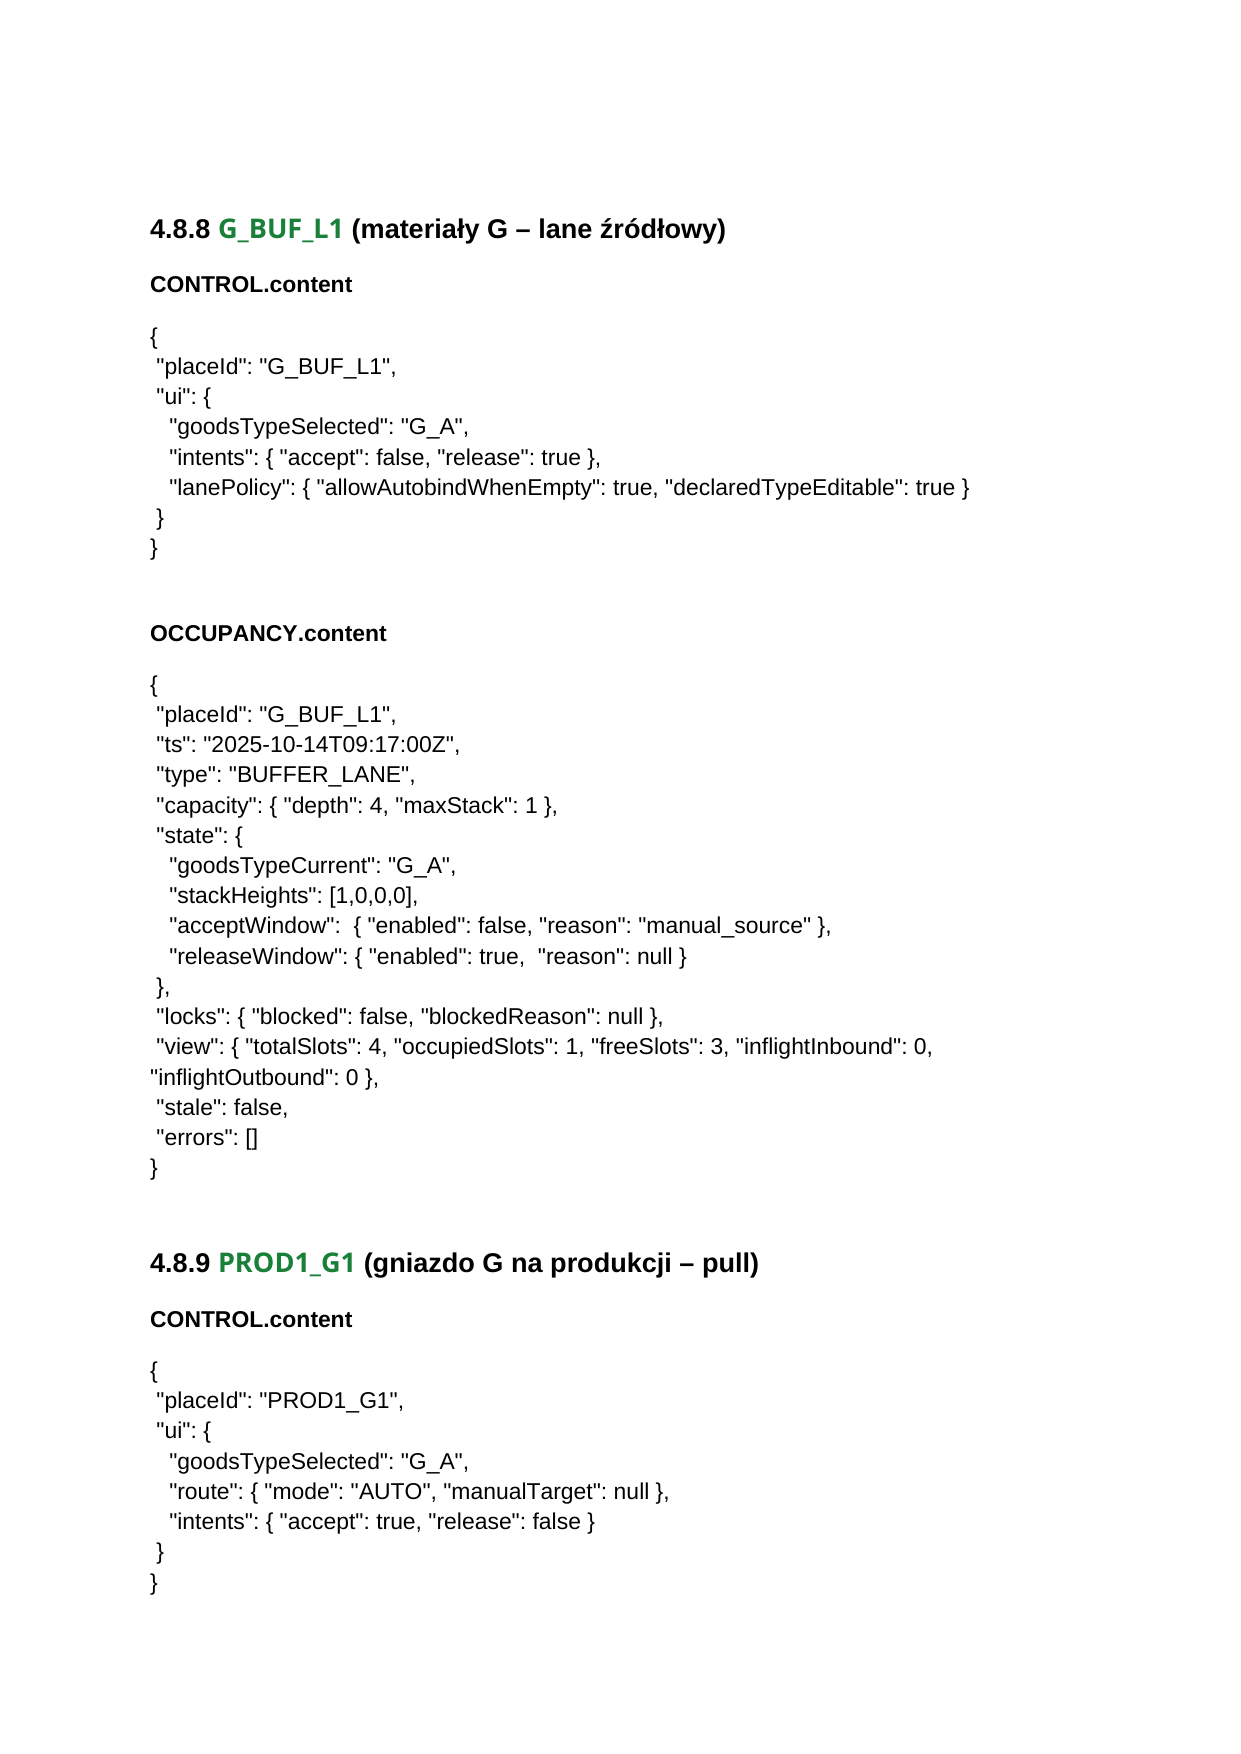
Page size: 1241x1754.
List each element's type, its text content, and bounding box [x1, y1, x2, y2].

text "ts": "2025-10-14T09:17:00Z", [150, 731, 1090, 758]
text "acceptWindow": { "enabled": false, "reason": "manual_source" }, [150, 912, 1090, 939]
subtitle 4.8.9 PROD1_G1 (gniazdo G na produkcji – pull) [150, 1244, 1090, 1281]
text CONTROL.content [150, 1306, 1090, 1332]
text "intents": { "accept": true, "release": false } [150, 1508, 1090, 1534]
text "releaseWindow": { "enabled": true, "reason": null } [150, 943, 1090, 969]
text "lanePolicy": { "allowAutobindWhenEmpty": true, "declaredTypeEditable": true } [150, 474, 1090, 500]
text "state": { [150, 822, 1090, 848]
text "view": { "totalSlots": 4, "occupiedSlots": 1, "freeSlots": 3, "inflightInbound": 0, "inflightOutbound": 0 }, [150, 1033, 1090, 1090]
text OCCUPANCY.content [150, 619, 1090, 646]
text "ui": { [150, 383, 1090, 409]
text { [150, 1357, 1090, 1383]
text "capacity": { "depth": 4, "maxStack": 1 }, [150, 792, 1090, 818]
text "locks": { "blocked": false, "blockedReason": null }, [150, 1003, 1090, 1029]
text } [150, 1568, 1090, 1595]
text "errors": [] [150, 1124, 1090, 1150]
text "stackHeights": [1,0,0,0], [150, 882, 1090, 909]
text "intents": { "accept": false, "release": true }, [150, 443, 1090, 470]
text } [150, 1154, 1090, 1181]
text { [150, 323, 1090, 349]
text { [150, 671, 1090, 697]
text "placeId": "PROD1_G1", [150, 1387, 1090, 1413]
subtitle 4.8.8 G_BUF_L1 (materiały G – lane źródłowy) [150, 209, 1090, 246]
text } [150, 1538, 1090, 1564]
text CONTROL.content [150, 271, 1090, 298]
text "goodsTypeSelected": "G_A", [150, 413, 1090, 439]
text "goodsTypeSelected": "G_A", [150, 1448, 1090, 1474]
text "goodsTypeCurrent": "G_A", [150, 852, 1090, 878]
text "stale": false, [150, 1094, 1090, 1120]
text "placeId": "G_BUF_L1", [150, 353, 1090, 379]
text } [150, 504, 1090, 530]
text "ui": { [150, 1417, 1090, 1444]
text "type": "BUFFER_LANE", [150, 761, 1090, 788]
text "route": { "mode": "AUTO", "manualTarget": null }, [150, 1478, 1090, 1504]
text "placeId": "G_BUF_L1", [150, 701, 1090, 727]
text } [150, 534, 1090, 560]
text }, [150, 973, 1090, 999]
